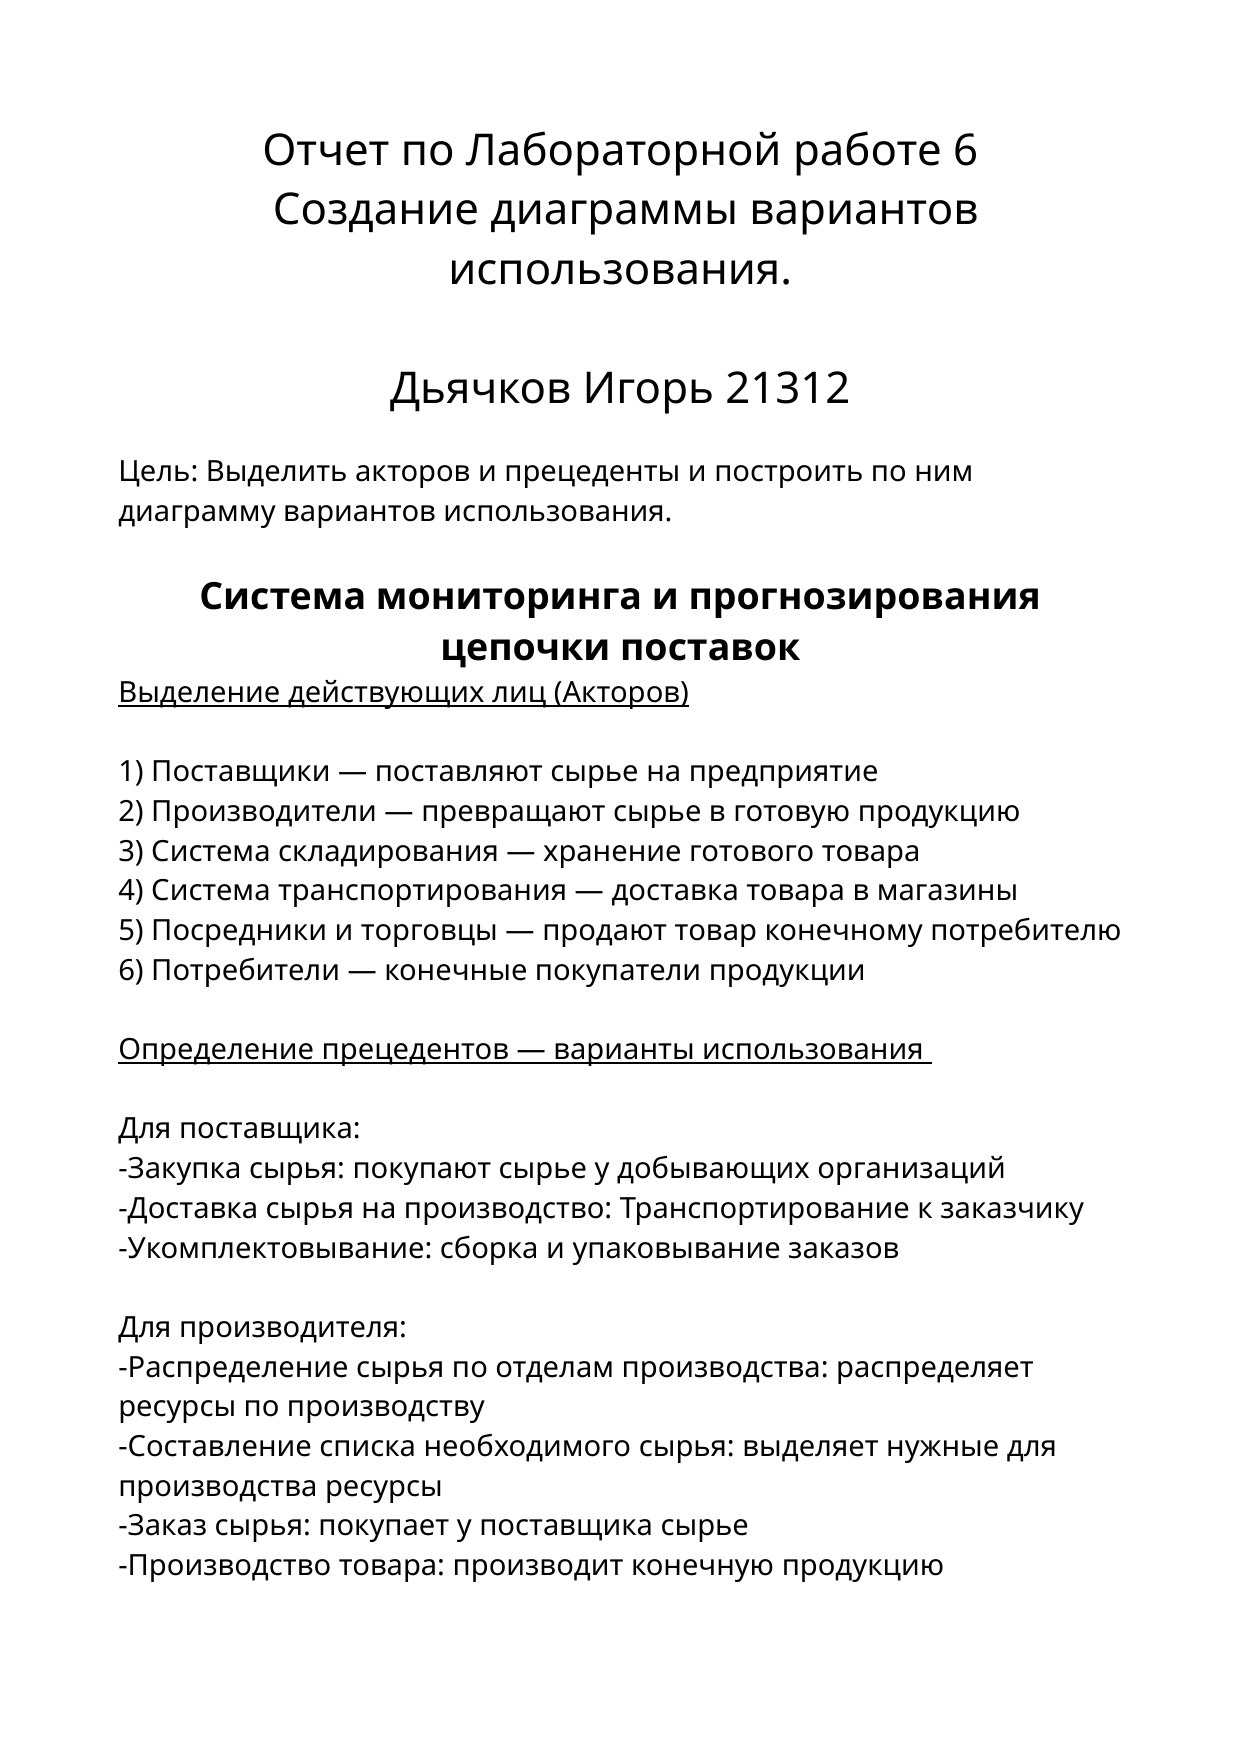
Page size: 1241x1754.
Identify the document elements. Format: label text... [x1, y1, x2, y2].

text 1) Поставщики — поставляют сырье на предприятие [118, 751, 1122, 790]
text Отчет по Лабораторной работе 6 [118, 118, 1122, 178]
text Выделение действующих лиц (Акторов) [118, 671, 1122, 711]
text -Заказ сырья: покупает у поставщика сырье [118, 1505, 1122, 1544]
text Создание диаграммы вариантов использования. [118, 178, 1122, 297]
text -Закупка сырья: покупают сырье у добывающих организаций [118, 1147, 1122, 1187]
text -Укомплектовывание: сборка и упаковывание заказов [118, 1227, 1122, 1267]
text 6) Потребители — конечные покупатели продукции [118, 949, 1122, 989]
text Система мониторинга и прогнозирования цепочки поставок [118, 569, 1122, 671]
text 3) Система складирования — хранение готового товара [118, 830, 1122, 870]
text 2) Производители — превращают сырье в готовую продукцию [118, 790, 1122, 830]
text -Составление списка необходимого сырья: выделяет нужные для производства ресурсы [118, 1425, 1122, 1505]
text -Доставка сырья на производство: Транспортирование к заказчику [118, 1187, 1122, 1227]
text -Производство товара: производит конечную продукцию [118, 1544, 1122, 1584]
text Для производителя: [118, 1306, 1122, 1346]
text Дьячков Игорь 21312 [118, 356, 1122, 416]
text -Распределение сырья по отделам производства: распределяет ресурсы по производству [118, 1346, 1122, 1425]
text 5) Посредники и торговцы — продают товар конечному потребителю [118, 909, 1122, 949]
text Определение прецедентов — варианты использования [118, 1028, 1122, 1068]
text Цель: Выделить акторов и прецеденты и построить по ним диаграмму вариантов использования. [118, 450, 1122, 529]
text Для поставщика: [118, 1108, 1122, 1147]
text 4) Система транспортирования — доставка товара в магазины [118, 870, 1122, 909]
